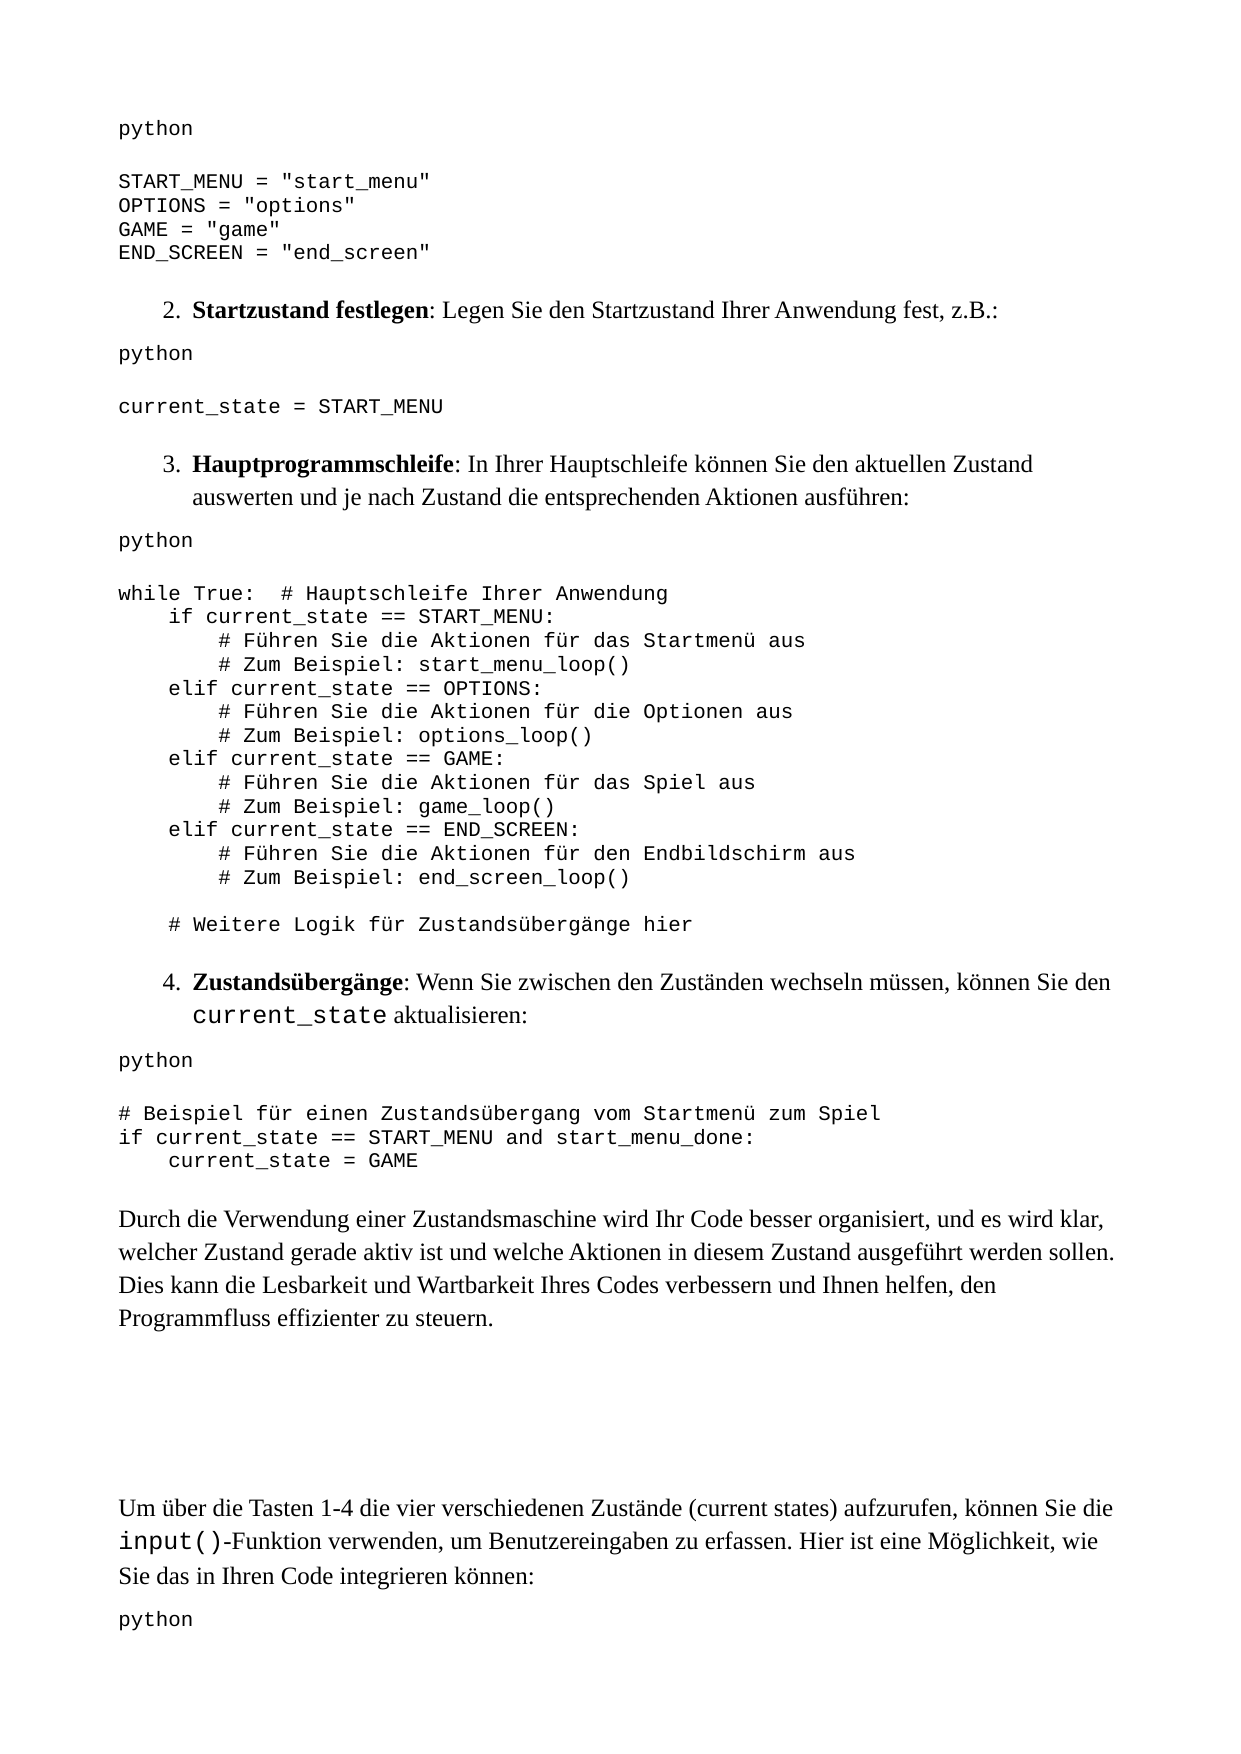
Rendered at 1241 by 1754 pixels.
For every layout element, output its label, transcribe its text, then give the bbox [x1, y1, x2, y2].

list Zustandsübergänge: Wenn Sie zwischen den Zuständen wechseln müssen, können Sie den current_state aktualisieren: [162, 967, 1122, 1031]
text python [118, 118, 1122, 142]
text Um über die Tasten 1-4 die vier verschiedenen Zustände (current states) aufzurufen, können Sie die input()-Funktion verwenden, um Benutzereingaben zu erfassen. Hier ist eine Möglichkeit, wie Sie das in Ihren Code integrieren können: [118, 1493, 1122, 1590]
text GAME = "game" [118, 218, 1122, 242]
text Durch die Verwendung einer Zustandsmaschine wird Ihr Code besser organisiert, und es wird klar, welcher Zustand gerade aktiv ist und welche Aktionen in diesem Zustand ausgeführt werden sollen. Dies kann die Lesbarkeit und Wartbarkeit Ihres Codes verbessern und Ihnen helfen, den Programmfluss effizienter zu steuern. [118, 1204, 1122, 1331]
text python [118, 530, 1122, 553]
text # Zum Beispiel: start_menu_loop() [118, 654, 1122, 677]
text elif current_state == END_SCREEN: [118, 819, 1122, 843]
text # Weitere Logik für Zustandsübergänge hier [118, 914, 1122, 938]
text START_MENU = "start_menu" [118, 171, 1122, 195]
text END_SCREEN = "end_screen" [118, 242, 1122, 266]
text while True: # Hauptschleife Ihrer Anwendung [118, 583, 1122, 607]
text # Führen Sie die Aktionen für das Startmenü aus [118, 630, 1122, 654]
text # Führen Sie die Aktionen für den Endbildschirm aus [118, 843, 1122, 867]
text python [118, 343, 1122, 367]
text if current_state == START_MENU and start_menu_done: [118, 1127, 1122, 1151]
text python [118, 1609, 1122, 1632]
text elif current_state == GAME: [118, 748, 1122, 772]
text # Beispiel für einen Zustandsübergang vom Startmenü zum Spiel [118, 1103, 1122, 1127]
text current_state = GAME [118, 1151, 1122, 1174]
list Startzustand festlegen: Legen Sie den Startzustand Ihrer Anwendung fest, z.B.: [162, 295, 1122, 324]
text OPTIONS = "options" [118, 195, 1122, 218]
text current_state = START_MENU [118, 396, 1122, 420]
text # Führen Sie die Aktionen für das Spiel aus [118, 772, 1122, 796]
list Hauptprogrammschleife: In Ihrer Hauptschleife können Sie den aktuellen Zustand auswerten und je nach Zustand die entsprechenden Aktionen ausführen: [162, 449, 1122, 511]
text elif current_state == OPTIONS: [118, 677, 1122, 701]
text # Zum Beispiel: game_loop() [118, 796, 1122, 819]
text # Zum Beispiel: options_loop() [118, 725, 1122, 748]
text python [118, 1050, 1122, 1074]
text if current_state == START_MENU: [118, 607, 1122, 630]
text # Zum Beispiel: end_screen_loop() [118, 867, 1122, 890]
text # Führen Sie die Aktionen für die Optionen aus [118, 701, 1122, 725]
